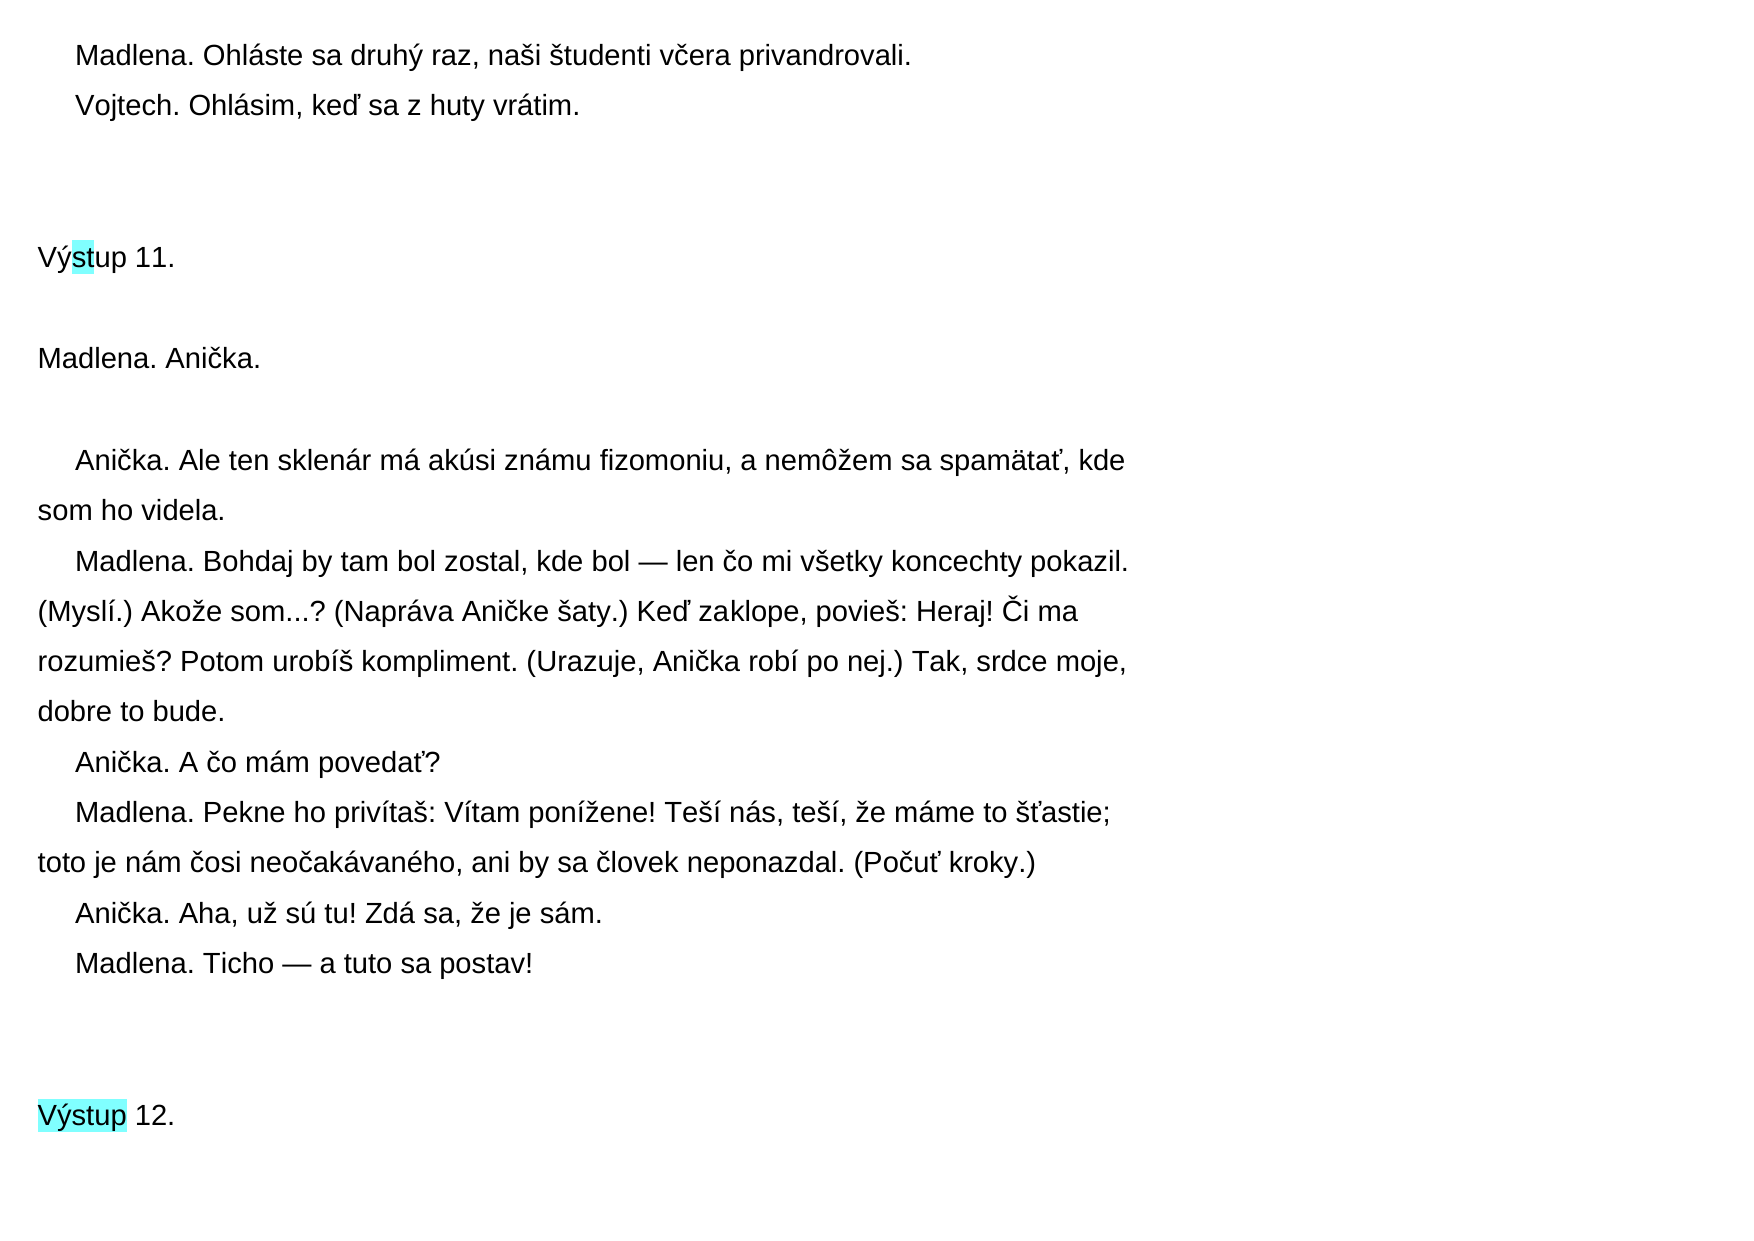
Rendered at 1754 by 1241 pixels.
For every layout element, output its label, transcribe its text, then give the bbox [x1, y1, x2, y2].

text Anička. Aha, už sú tu! Zdá sa, že je sám. [37, 896, 1130, 929]
text Madlena. Pekne ho privítaš: Vítam ponížene! Teší nás, teší, že máme to šťastie; toto je nám čosi neočakávaného, ani by sa človek neponazdal. (Počuť kroky.) [37, 795, 1130, 879]
subtitle Madlena. Anička. [37, 342, 1130, 375]
text Výstup 11. [37, 240, 1130, 274]
text Výstup 12. [37, 1098, 1130, 1132]
text Madlena. Ticho — a tuto sa postav! [37, 946, 1130, 979]
text Anička. A čo mám povedať? [37, 745, 1130, 778]
text Madlena. Ohláste sa druhý raz, naši študenti včera privandrovali. [37, 37, 1130, 71]
text Vojtech. Ohlásim, keď sa z huty vrátim. [37, 88, 1130, 121]
text Madlena. Bohdaj by tam bol zostal, kde bol — len čo mi všetky koncechty pokazil. (Myslí.) Akože som...? (Napráva Aničke šaty.) Keď za­klope, povieš: Heraj! Či ma rozumieš? Potom urobíš kompliment. (Urazuje, Anička robí po nej.) Tak, srdce moje, dobre to bude. [37, 543, 1130, 728]
text Anička. Ale ten sklenár má akúsi známu fizomoniu, a nemôžem sa spamätať, kde som ho vi­dela. [37, 443, 1130, 527]
